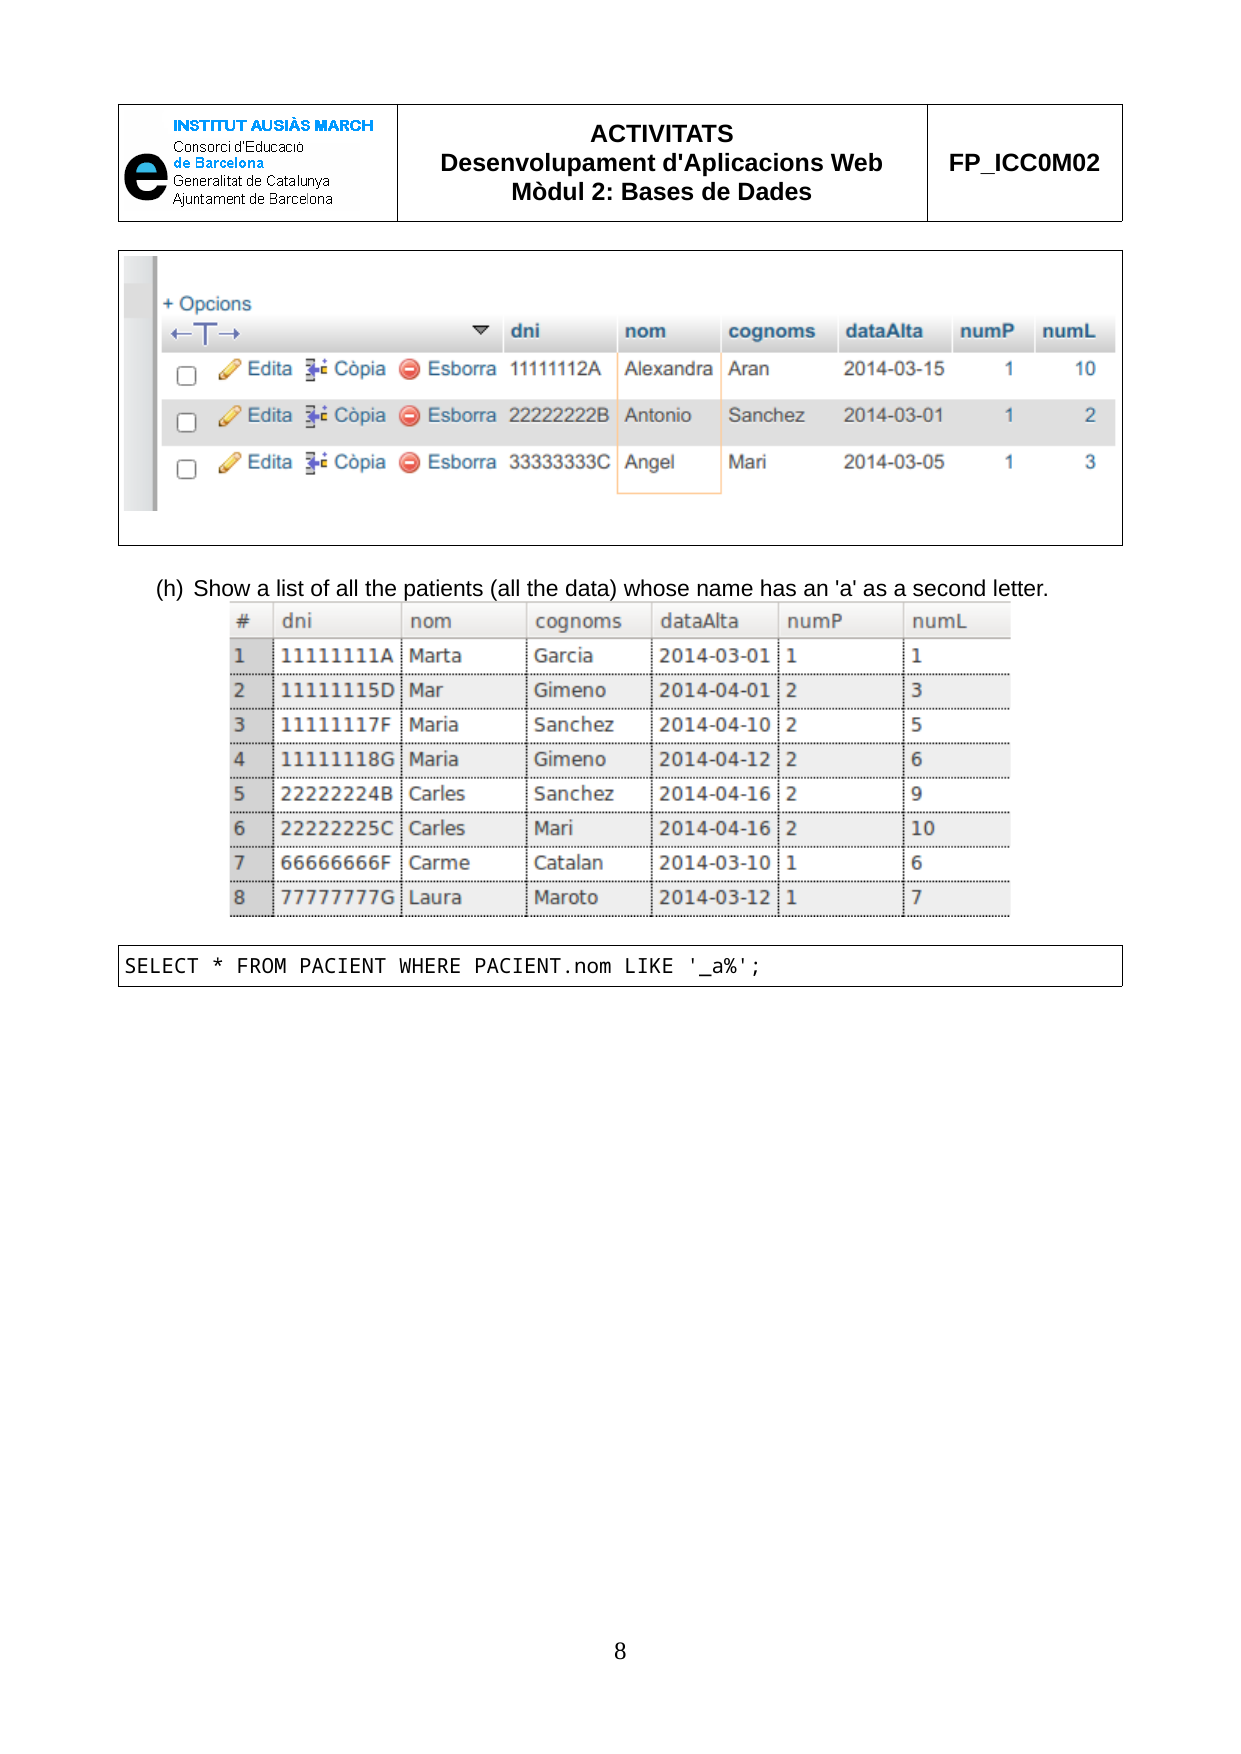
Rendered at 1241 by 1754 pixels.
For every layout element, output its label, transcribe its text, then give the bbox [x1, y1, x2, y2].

table_header [119, 251, 1122, 545]
table_header SELECT * FROM PACIENT WHERE PACIENT.nom LIKE '_a%'; [119, 946, 1122, 986]
list Show a list of all the patients (all the data) whose name has an 'a' as a second letter. [156, 574, 1122, 601]
